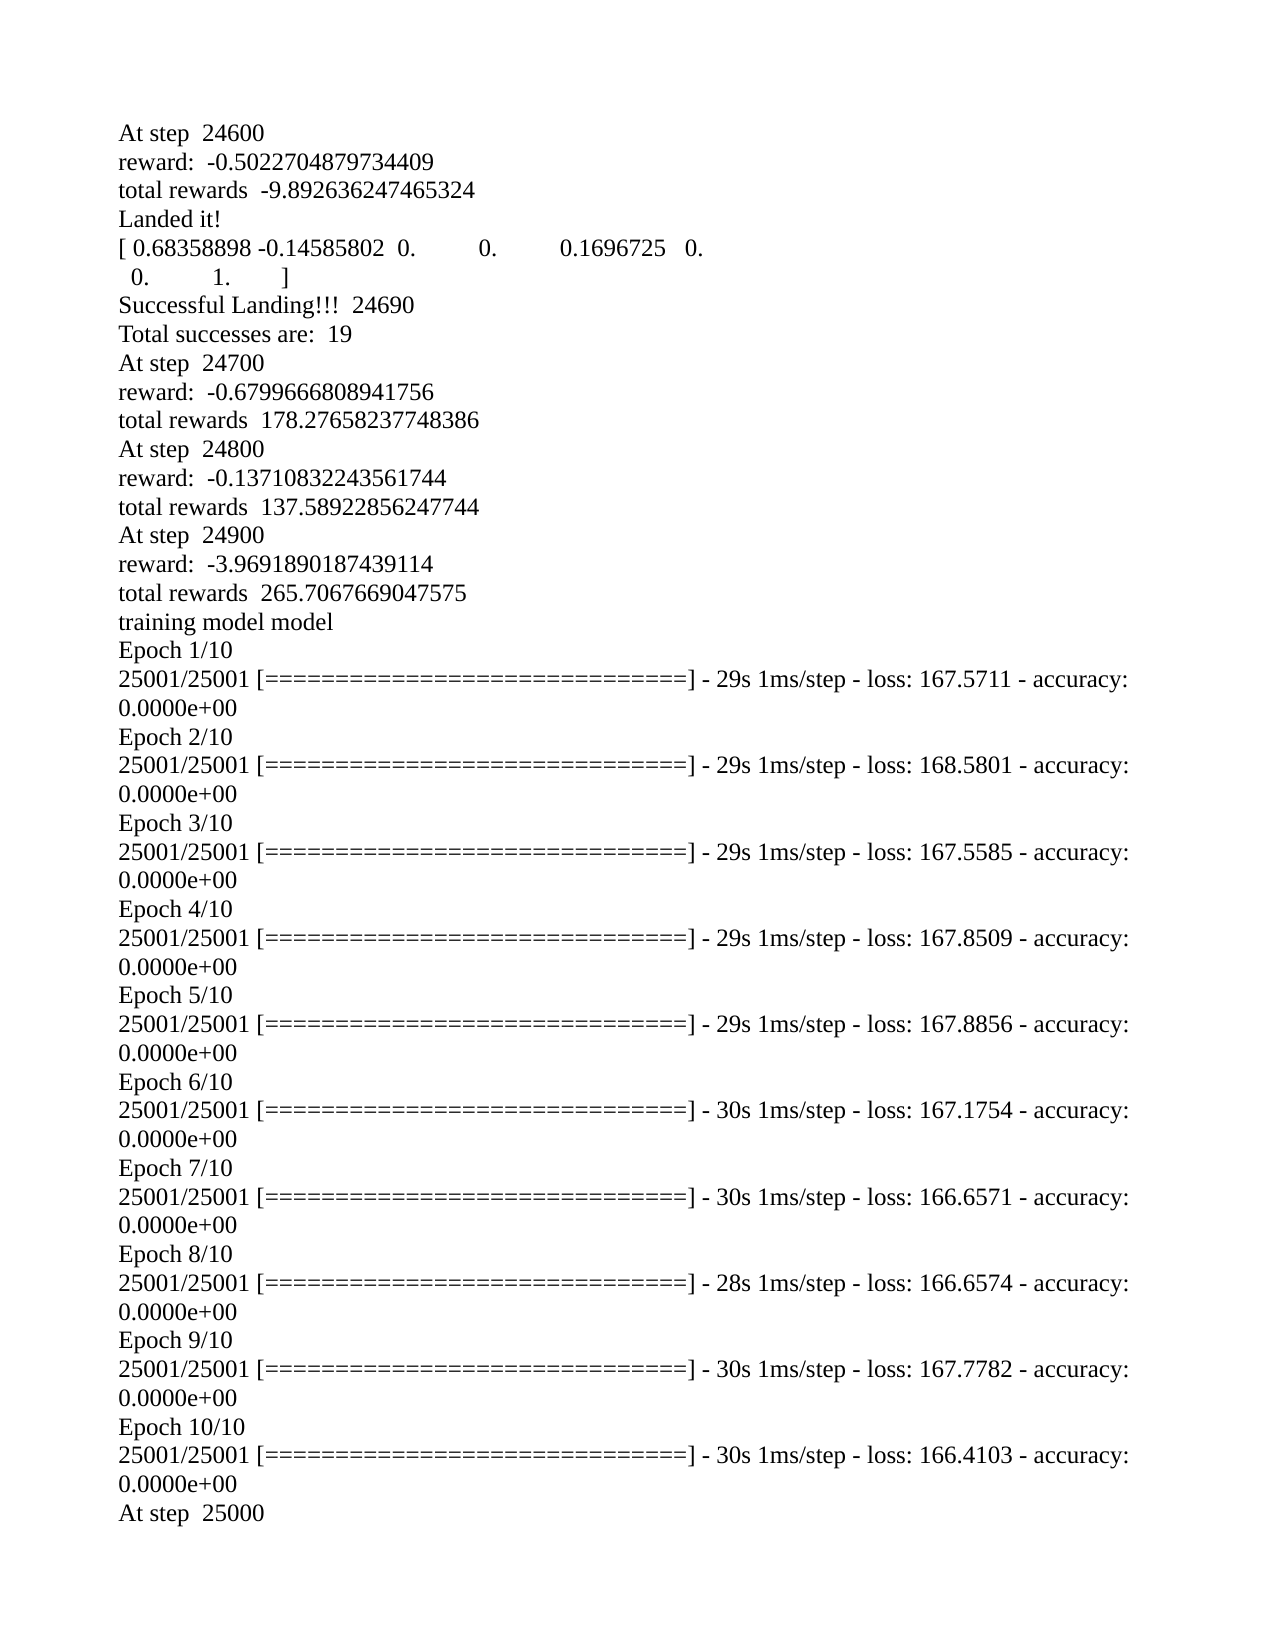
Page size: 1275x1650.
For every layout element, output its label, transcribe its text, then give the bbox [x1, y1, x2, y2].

text total rewards 265.7067669047575 [118, 578, 1157, 607]
text total rewards 137.58922856247744 [118, 492, 1157, 521]
text 25001/25001 [==============================] - 29s 1ms/step - loss: 167.5585 - accuracy: 0.0000e+00 [118, 837, 1157, 894]
text At step 24700 [118, 348, 1157, 377]
text reward: -0.6799666808941756 [118, 377, 1157, 406]
text 25001/25001 [==============================] - 29s 1ms/step - loss: 167.5711 - accuracy: 0.0000e+00 [118, 664, 1157, 722]
text total rewards 178.27658237748386 [118, 406, 1157, 434]
text Epoch 10/10 [118, 1412, 1157, 1441]
text 25001/25001 [==============================] - 30s 1ms/step - loss: 167.1754 - accuracy: 0.0000e+00 [118, 1096, 1157, 1153]
text training model model [118, 607, 1157, 636]
text At step 25000 [118, 1498, 1157, 1527]
text 25001/25001 [==============================] - 29s 1ms/step - loss: 167.8509 - accuracy: 0.0000e+00 [118, 923, 1157, 981]
text 25001/25001 [==============================] - 30s 1ms/step - loss: 166.4103 - accuracy: 0.0000e+00 [118, 1441, 1157, 1498]
text 25001/25001 [==============================] - 29s 1ms/step - loss: 168.5801 - accuracy: 0.0000e+00 [118, 751, 1157, 808]
text total rewards -9.892636247465324 [118, 176, 1157, 204]
text Epoch 1/10 [118, 636, 1157, 664]
text Epoch 5/10 [118, 981, 1157, 1009]
text 25001/25001 [==============================] - 30s 1ms/step - loss: 166.6571 - accuracy: 0.0000e+00 [118, 1182, 1157, 1239]
text [ 0.68358898 -0.14585802 0. 0. 0.1696725 0. [118, 233, 1157, 262]
text At step 24800 [118, 434, 1157, 463]
text Epoch 3/10 [118, 808, 1157, 837]
text 0. 1. ] [118, 262, 1157, 291]
text 25001/25001 [==============================] - 28s 1ms/step - loss: 166.6574 - accuracy: 0.0000e+00 [118, 1268, 1157, 1326]
text reward: -0.13710832243561744 [118, 463, 1157, 492]
text Epoch 4/10 [118, 894, 1157, 923]
text 25001/25001 [==============================] - 29s 1ms/step - loss: 167.8856 - accuracy: 0.0000e+00 [118, 1009, 1157, 1067]
text 25001/25001 [==============================] - 30s 1ms/step - loss: 167.7782 - accuracy: 0.0000e+00 [118, 1354, 1157, 1412]
text Epoch 2/10 [118, 722, 1157, 751]
text Total successes are: 19 [118, 319, 1157, 348]
text reward: -3.9691890187439114 [118, 549, 1157, 578]
text Epoch 8/10 [118, 1239, 1157, 1268]
text Epoch 9/10 [118, 1326, 1157, 1354]
text At step 24900 [118, 521, 1157, 549]
text Epoch 6/10 [118, 1067, 1157, 1096]
text reward: -0.5022704879734409 [118, 147, 1157, 176]
text Successful Landing!!! 24690 [118, 291, 1157, 319]
text At step 24600 [118, 118, 1157, 147]
text Landed it! [118, 204, 1157, 233]
text Epoch 7/10 [118, 1153, 1157, 1182]
